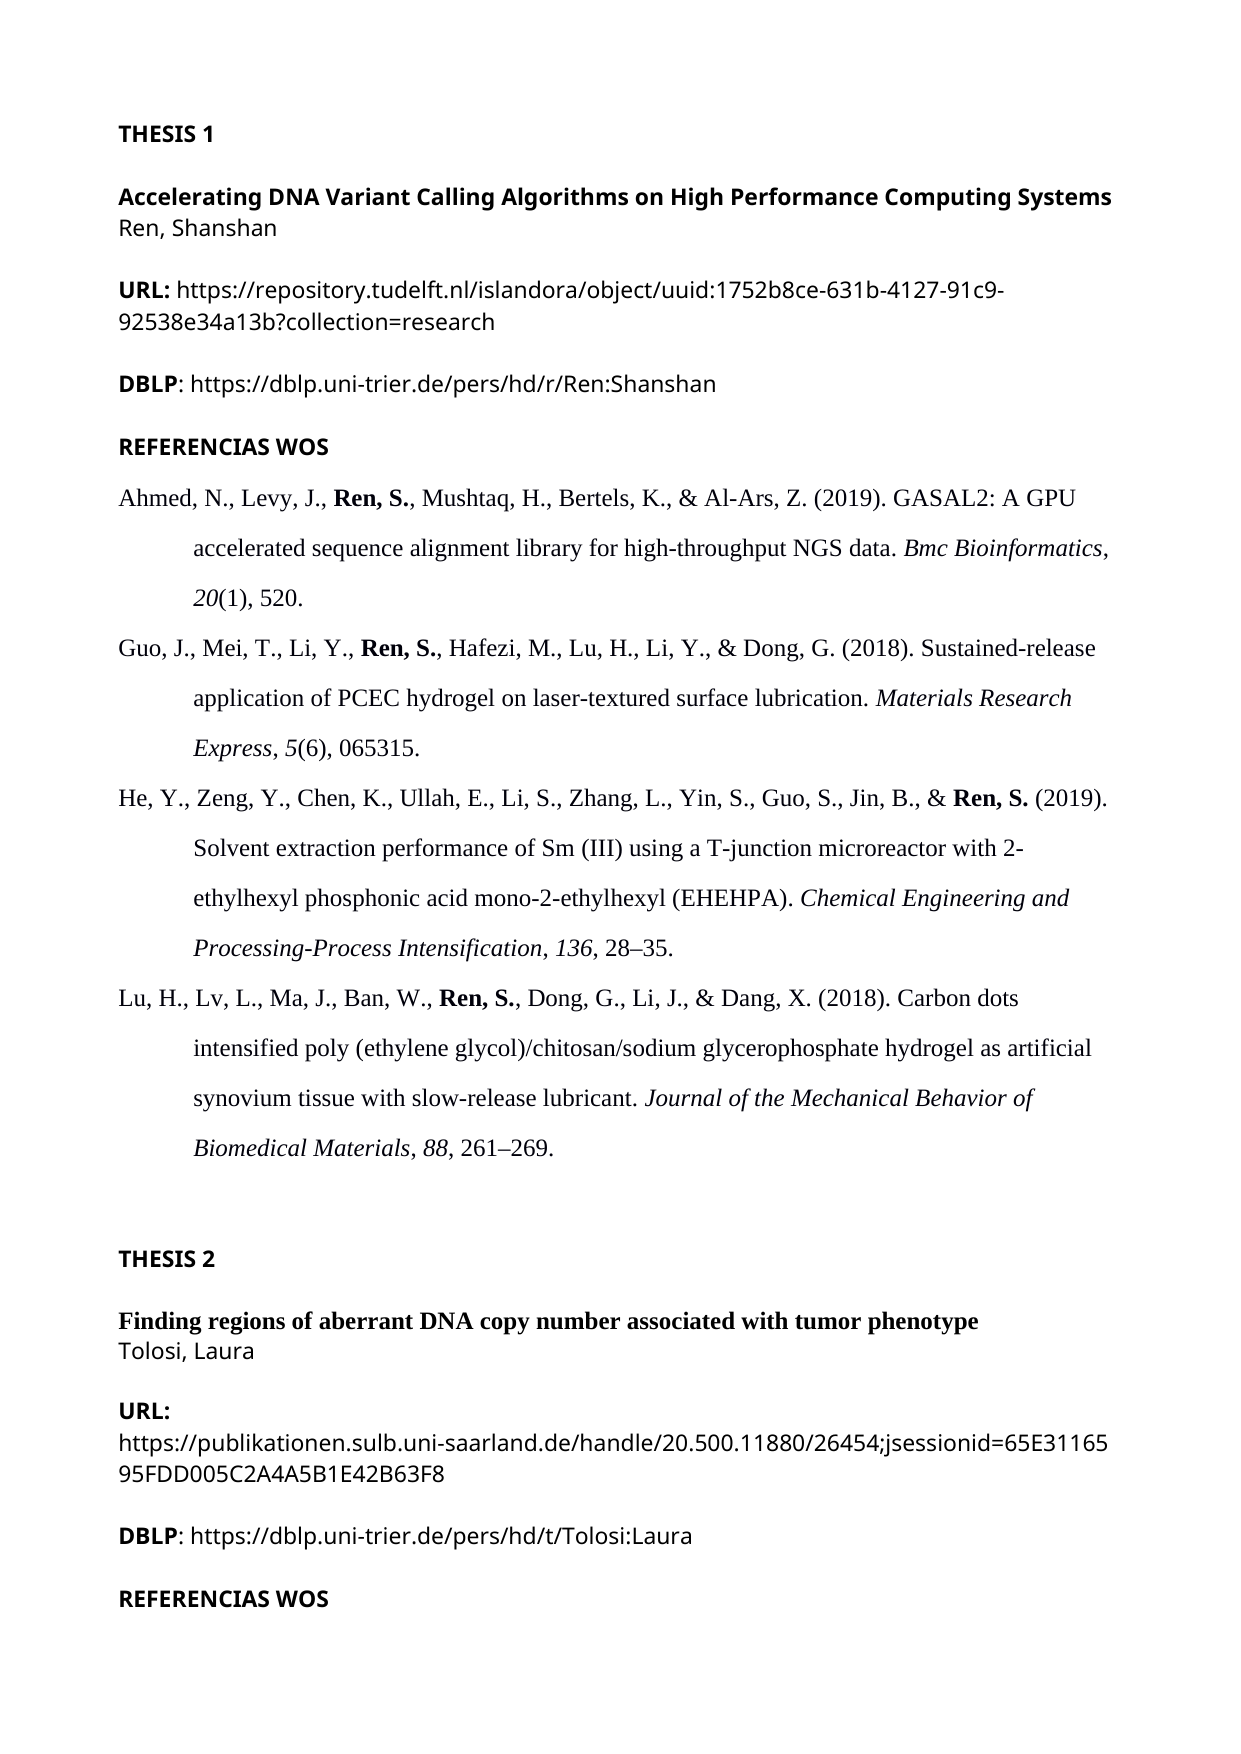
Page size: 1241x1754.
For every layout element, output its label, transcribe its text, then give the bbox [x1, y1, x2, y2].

text REFERENCIAS WOS [118, 431, 1122, 462]
text Finding regions of aberrant DNA copy number associated with tumor phenotype [118, 1306, 1122, 1335]
text Ahmed, N., Levy, J., Ren, S., Mushtaq, H., Bertels, K., & Al-Ars, Z. (2019). GASAL2: A GPU accelerated sequence alignment library for high-throughput NGS data. Bmc Bioinformatics, 20(1), 520. [118, 462, 1122, 612]
text Guo, J., Mei, T., Li, Y., Ren, S., Hafezi, M., Lu, H., Li, Y., & Dong, G. (2018). Sustained-release application of PCEC hydrogel on laser-textured surface lubrication. Materials Research Express, 5(6), 065315. [118, 612, 1122, 762]
text DBLP: https://dblp.uni-trier.de/pers/hd/r/Ren:Shanshan [118, 368, 1122, 399]
text Accelerating DNA Variant Calling Algorithms on High Performance Computing Systems [118, 181, 1122, 212]
text He, Y., Zeng, Y., Chen, K., Ullah, E., Li, S., Zhang, L., Yin, S., Guo, S., Jin, B., & Ren, S. (2019). Solvent extraction performance of Sm (III) using a T-junction microreactor with 2-ethylhexyl phosphonic acid mono-2-ethylhexyl (EHEHPA). Chemical Engineering and Processing-Process Intensification, 136, 28–35. [118, 762, 1122, 962]
text THESIS 2 [118, 1243, 1122, 1274]
text THESIS 1 [118, 118, 1122, 149]
text URL: https://repository.tudelft.nl/islandora/object/uuid:1752b8ce-631b-4127-91c9-92538e34a13b?collection=research [118, 274, 1122, 337]
text Tolosi, Laura [118, 1335, 1122, 1366]
text Lu, H., Lv, L., Ma, J., Ban, W., Ren, S., Dong, G., Li, J., & Dang, X. (2018). Carbon dots intensified poly (ethylene glycol)/chitosan/sodium glycerophosphate hydrogel as artificial synovium tissue with slow-release lubricant. Journal of the Mechanical Behavior of Biomedical Materials, 88, 261–269. [118, 962, 1122, 1162]
text URL: https://publikationen.sulb.uni-saarland.de/handle/20.500.11880/26454;jsessionid=65E3116595FDD005C2A4A5B1E42B63F8 [118, 1395, 1122, 1489]
text Ren, Shanshan [118, 212, 1122, 243]
text DBLP: https://dblp.uni-trier.de/pers/hd/t/Tolosi:Laura [118, 1520, 1122, 1551]
text REFERENCIAS WOS [118, 1583, 1122, 1614]
